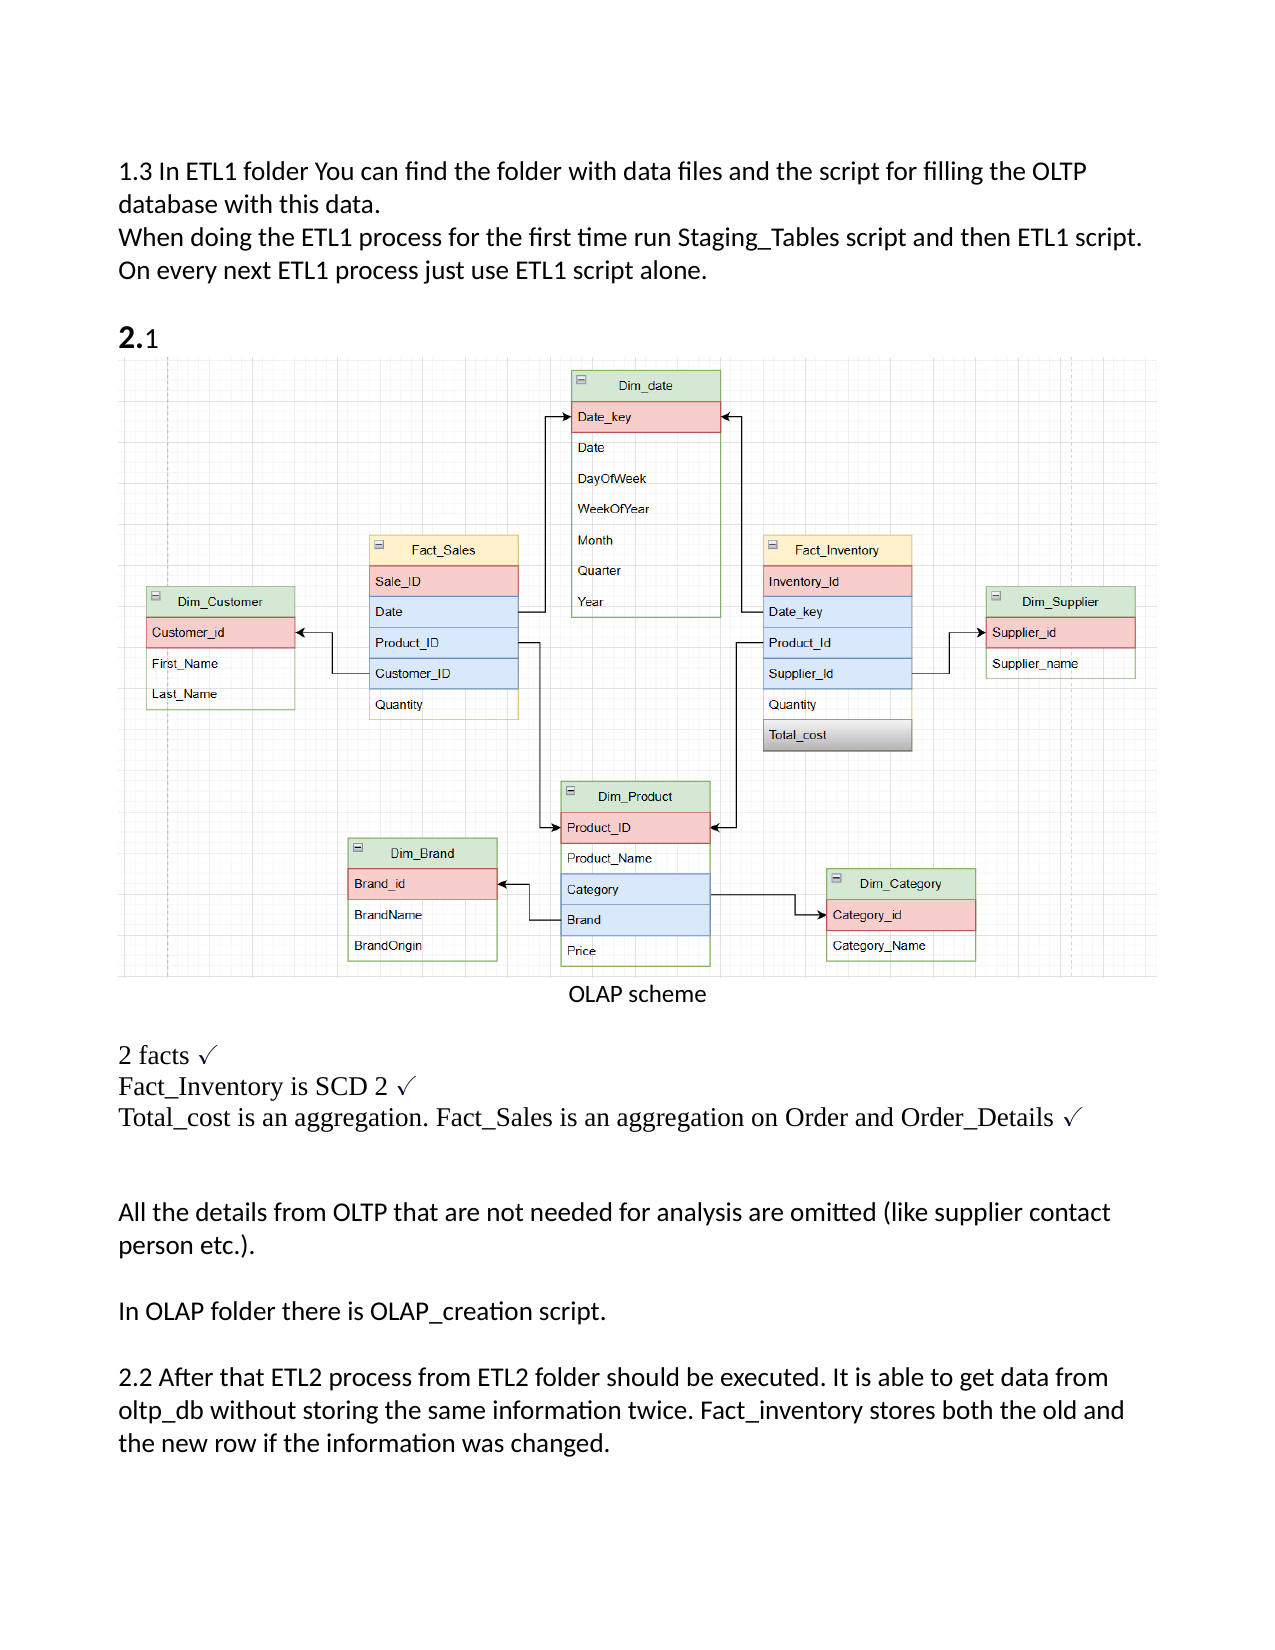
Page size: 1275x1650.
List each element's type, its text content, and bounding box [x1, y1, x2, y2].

text All the details from OLTP that are not needed for analysis are omitted (like supplier contact person etc.). [118, 1195, 1157, 1261]
text 1.3 In ETL1 folder You can find the folder with data files and the script for filling the OLTP database with this data. [118, 154, 1157, 220]
text When doing the ETL1 process for the first time run Staging_Tables script and then ETL1 script. On every next ETL1 process just use ETL1 script alone. [118, 220, 1157, 286]
picture [118, 357, 1157, 978]
text Fact_Inventory is SCD 2 ✓ [118, 1070, 1157, 1101]
text Total_cost is an aggregation. Fact_Sales is an aggregation on Order and Order_Details ✓ [118, 1101, 1157, 1132]
text 2.1 [118, 316, 1157, 357]
text 2 facts ✓ [118, 1039, 1157, 1070]
text OLAP scheme [118, 978, 1157, 1008]
text 2.2 After that ETL2 process from ETL2 folder should be executed. It is able to get data from oltp_db without storing the same information twice. Fact_inventory stores both the old and the new row if the information was changed. [118, 1360, 1157, 1459]
text In OLAP folder there is OLAP_creation script. [118, 1294, 1157, 1327]
